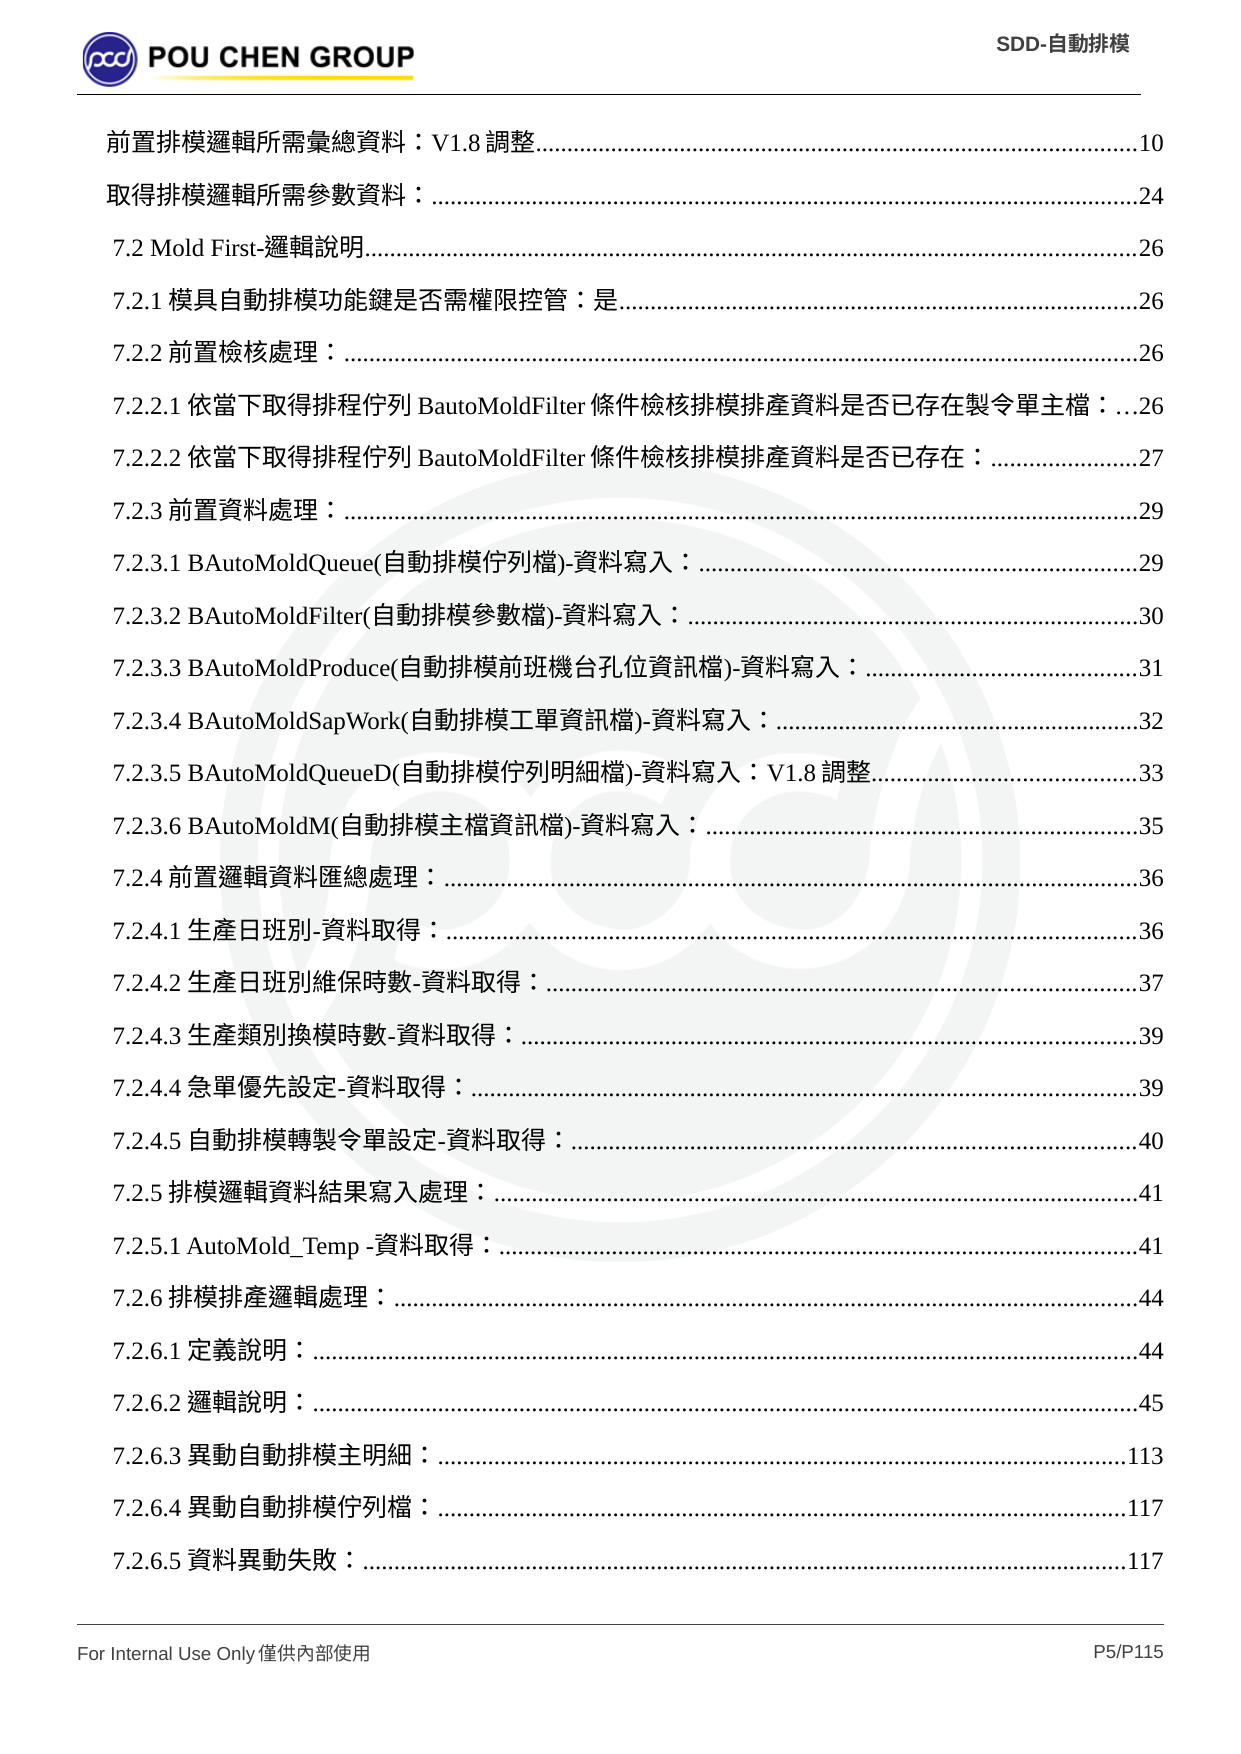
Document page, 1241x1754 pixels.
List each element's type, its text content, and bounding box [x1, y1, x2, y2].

text 7.2.6 排模排產邏輯處理： 44 [106, 1278, 1163, 1314]
picture [220, 842, 1021, 858]
picture [220, 527, 1021, 543]
picture [220, 474, 1021, 490]
text 7.2.4.3 生產類別換模時數-資料取得： 39 [106, 1015, 1163, 1052]
picture [220, 1157, 1021, 1173]
text 取得排模邏輯所需參數資料： 24 [106, 175, 1163, 212]
picture [220, 947, 1021, 963]
picture [220, 1052, 1021, 1068]
text 7.2.2.2 依當下取得排程佇列BautoMoldFilter條件檢核排模排產資料是否已存在： 27 [106, 438, 1163, 474]
picture [220, 632, 1021, 648]
text 7.2.3.2 BAutoMoldFilter(自動排模參數檔)-資料寫入： 30 [106, 595, 1163, 632]
text 7.2.3.1 BAutoMoldQueue(自動排模佇列檔)-資料寫入： 29 [106, 543, 1163, 579]
text 7.2.6.4 異動自動排模佇列檔： 117 [106, 1488, 1163, 1524]
text 7.2.6.5 資料異動失敗： 117 [106, 1540, 1163, 1577]
picture [220, 1104, 1021, 1120]
text 7.2.4.5 自動排模轉製令單設定-資料取得： 40 [106, 1120, 1163, 1157]
text 7.2.6.1 定義說明： 44 [106, 1330, 1163, 1367]
text 7.2.3.6 BAutoMoldM(自動排模主檔資訊檔)-資料寫入： 35 [106, 805, 1163, 842]
picture [220, 579, 1021, 595]
text 7.2.4 前置邏輯資料匯總處理： 36 [106, 858, 1163, 894]
text 7.2.2 前置檢核處理： 26 [106, 333, 1163, 369]
picture [220, 1209, 1021, 1225]
text 7.2.6.2 邏輯說明： 45 [106, 1383, 1163, 1419]
text 7.2.3.5 BAutoMoldQueueD(自動排模佇列明細檔)-資料寫入：V1.8調整 33 [106, 753, 1163, 789]
text 7.2.5 排模邏輯資料結果寫入處理： 41 [106, 1173, 1163, 1209]
text 7.2.2.1 依當下取得排程佇列BautoMoldFilter條件檢核排模排產資料是否已存在製令單主檔： 26 [106, 385, 1163, 422]
picture [220, 789, 1021, 805]
text 7.2.4.4 急單優先設定-資料取得： 39 [106, 1068, 1163, 1104]
text 7.2.5.1 AutoMold_Temp -資料取得： 41 [106, 1225, 1163, 1262]
picture [220, 999, 1021, 1015]
text 7.2.6.3 異動自動排模主明細： 113 [106, 1435, 1163, 1472]
text 7.2.3.4 BAutoMoldSapWork(自動排模工單資訊檔)-資料寫入： 32 [106, 700, 1163, 737]
text 7.2.3 前置資料處理： 29 [106, 490, 1163, 527]
picture [220, 894, 1021, 910]
text 7.2.4.2 生產日班別維保時數-資料取得： 37 [106, 963, 1163, 999]
picture [220, 684, 1021, 700]
text 前置排模邏輯所需彙總資料：V1.8調整 10 [106, 123, 1163, 159]
text 7.2.1 模具自動排模功能鍵是否需權限控管：是 26 [106, 280, 1163, 317]
picture [82, 32, 414, 87]
picture [220, 737, 1021, 753]
text 7.2.3.3 BAutoMoldProduce(自動排模前班機台孔位資訊檔)-資料寫入： 31 [106, 648, 1163, 684]
text 7.2.4.1 生產日班別-資料取得： 36 [106, 910, 1163, 947]
text 7.2 Mold First-邏輯說明 26 [106, 228, 1163, 264]
